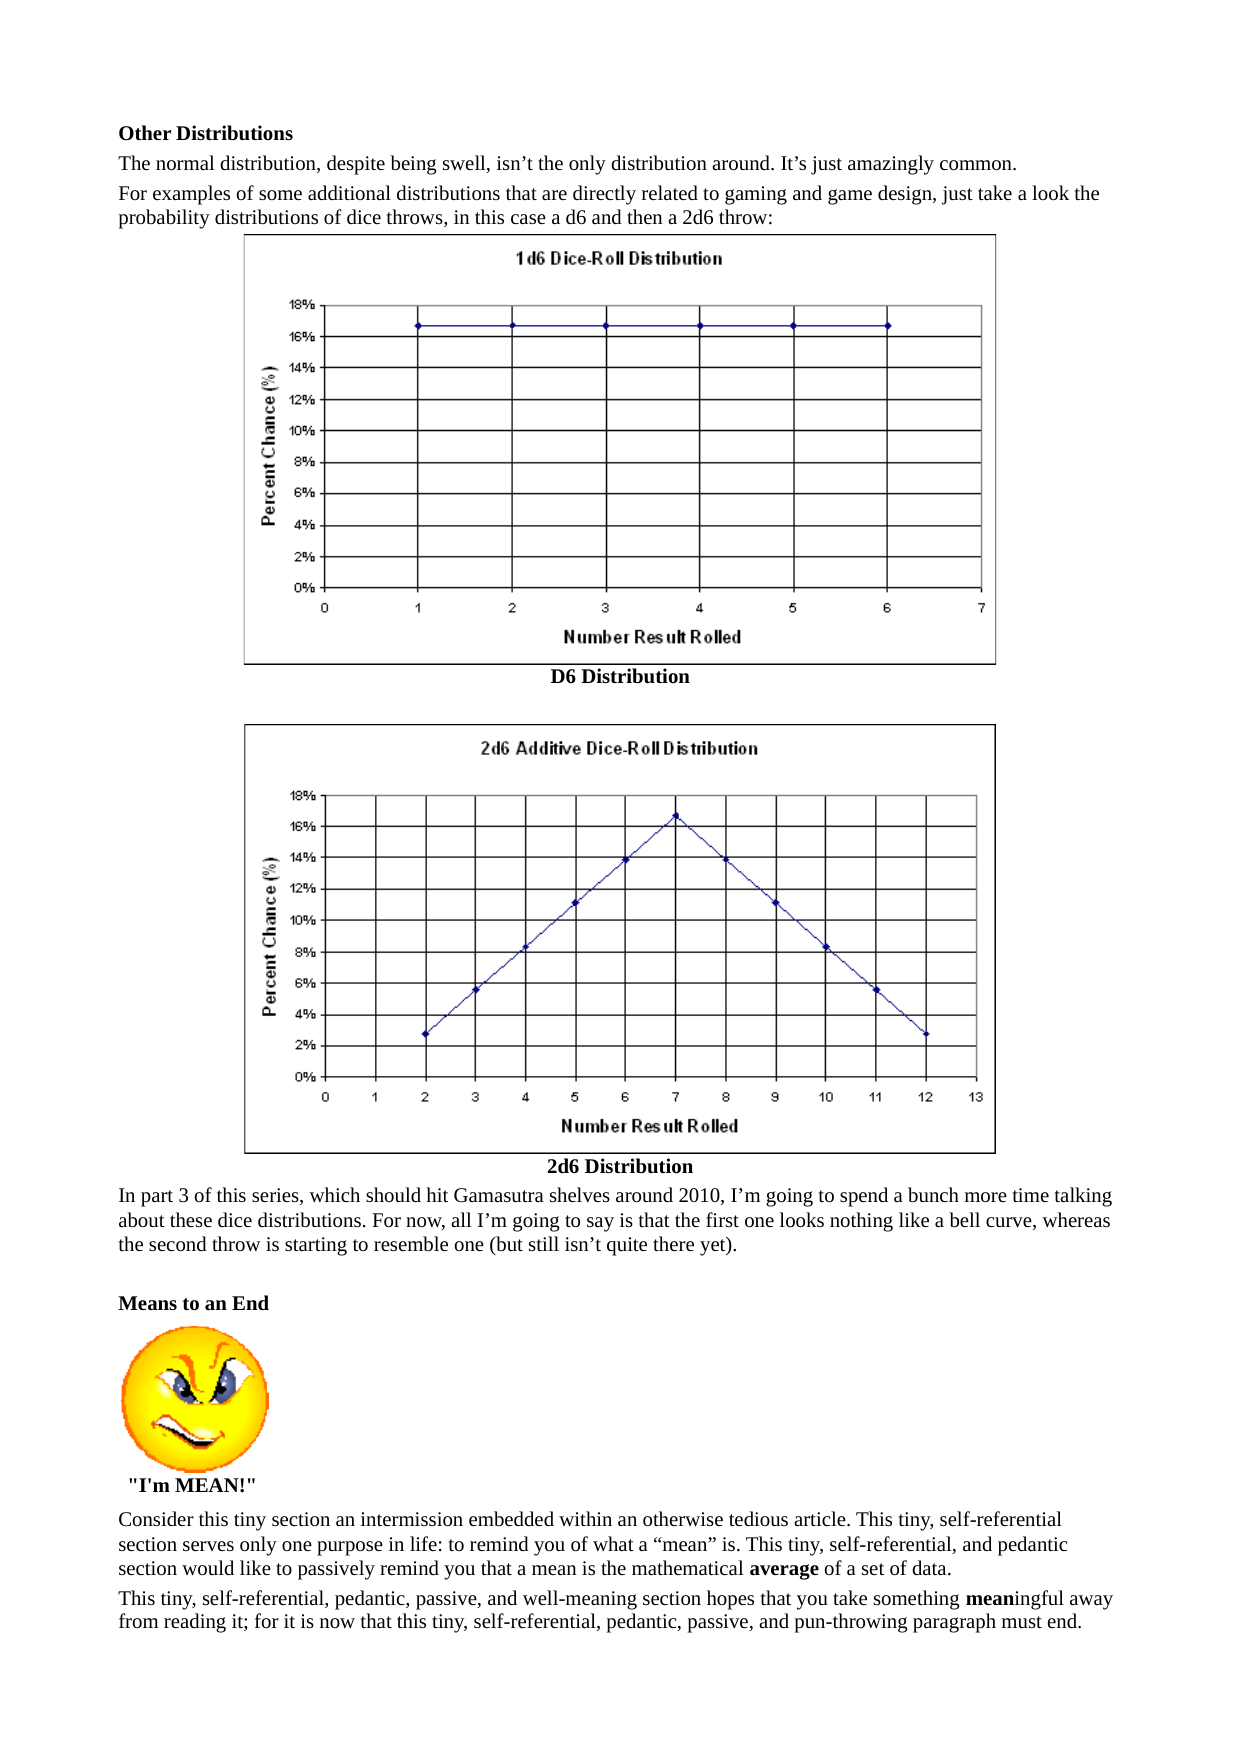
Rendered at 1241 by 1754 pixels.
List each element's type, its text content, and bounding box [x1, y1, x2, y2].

text Other Distributions [118, 121, 1122, 145]
picture [120, 1326, 269, 1473]
text This tiny, self-referential, pedantic, passive, and well-meaning section hopes that you take something meaningful away from reading it; for it is now that this tiny, self-referential, pedantic, passive, and pun-throwing paragraph must end. [118, 1585, 1122, 1633]
text In part 3 of this series, which should hit Gamasutra shelves around 2010, I’m going to spend a bunch more time talking about these dice distributions. For now, all I’m going to say is that the first one looks nothing like a bell curve, whereas the second throw is starting to resemble one (but still isn’t quite there yet). [118, 1183, 1122, 1256]
table_header "I'm MEAN!" [114, 1318, 276, 1504]
text 2d6 Distribution [118, 724, 1122, 1178]
text For examples of some additional distributions that are directly related to gaming and game design, just take a look the probability distributions of dice throws, in this case a d6 and then a 2d6 throw: [118, 181, 1122, 229]
text Means to an End [118, 1291, 1122, 1315]
picture [243, 234, 997, 665]
picture [244, 724, 996, 1154]
text Consider this tiny section an intermission embedded within an otherwise tedious article. This tiny, self-referential section serves only one purpose in life: to remind you of what a “mean” is. This tiny, self-referential, and pedantic section would like to passively remind you that a mean is the mathematical average of a set of data. [118, 1507, 1122, 1579]
text D6 Distribution [118, 235, 1122, 688]
text The normal distribution, despite being swell, isn’t the only distribution around. It’s just amazingly common. [118, 151, 1122, 175]
